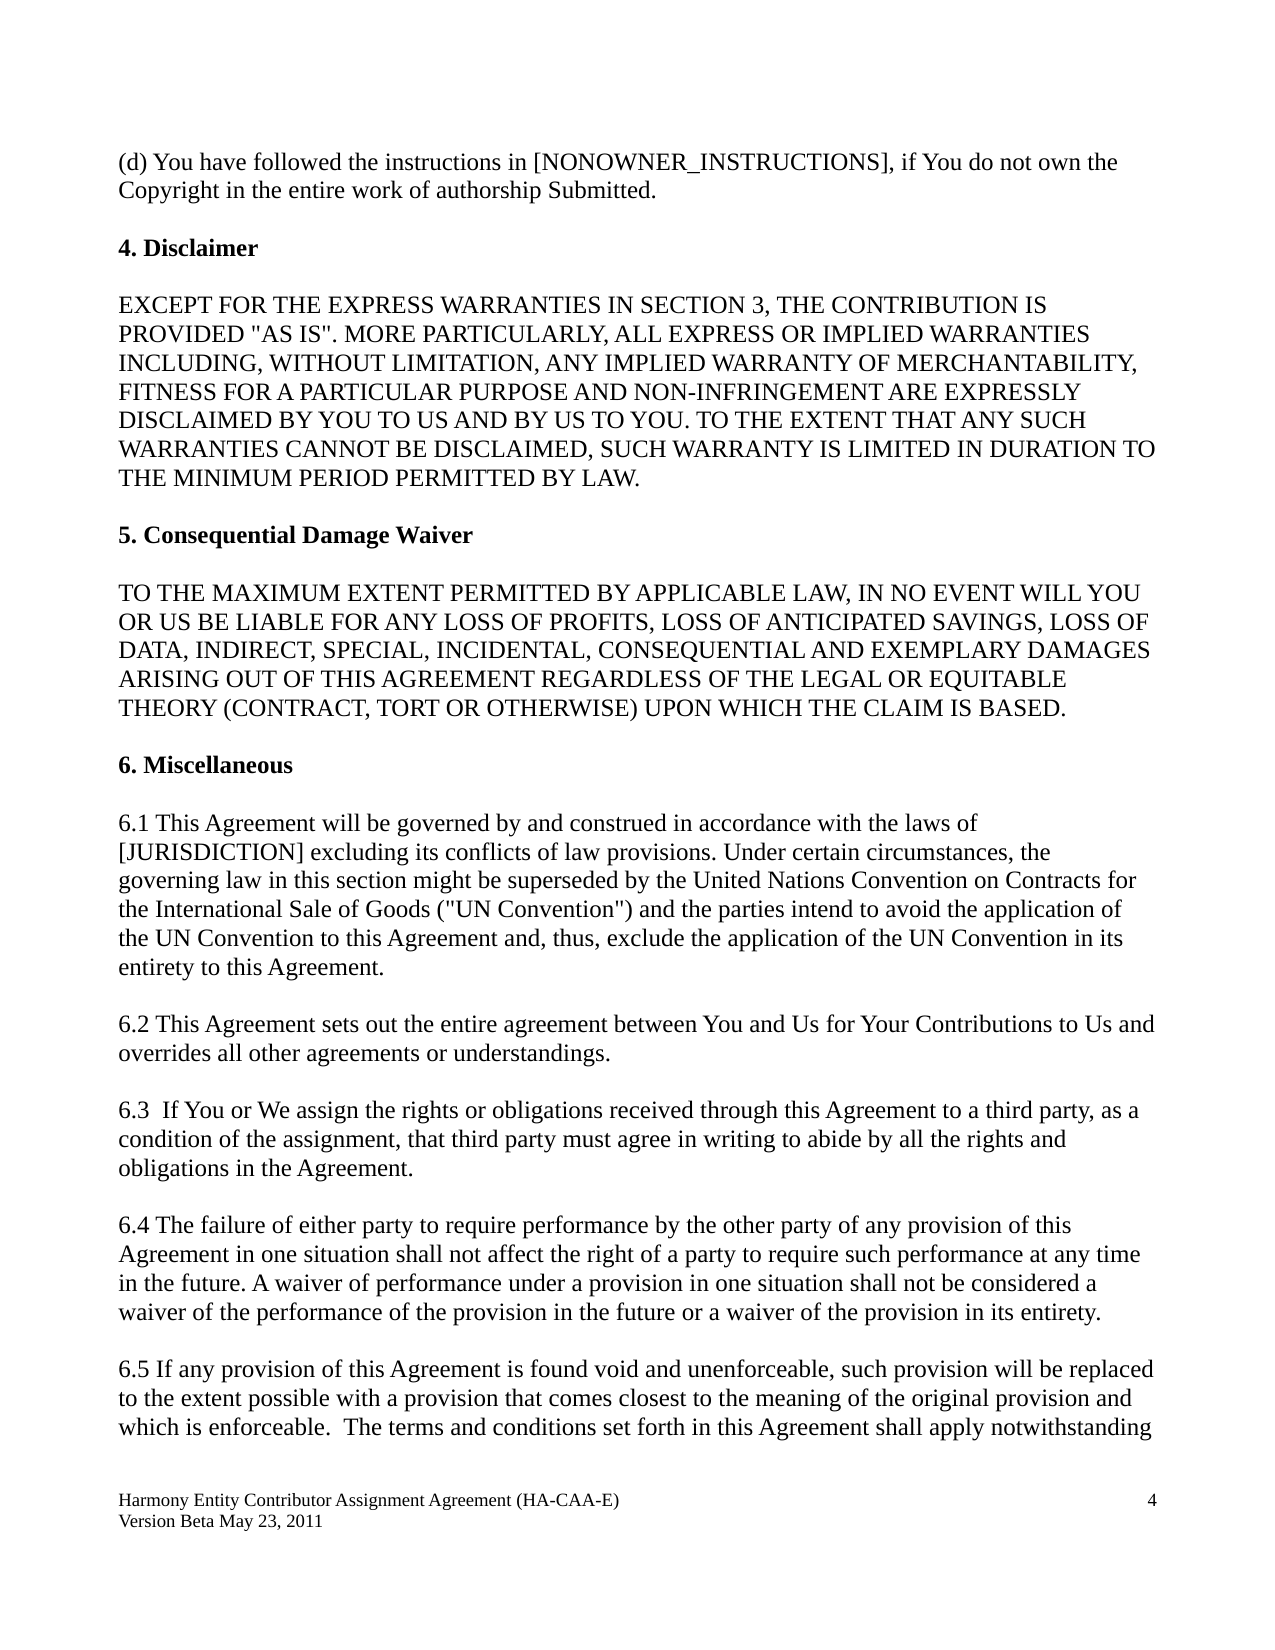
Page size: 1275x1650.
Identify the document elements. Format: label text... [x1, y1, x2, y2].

text 6. Miscellaneous [118, 751, 1157, 779]
text 6.1 This Agreement will be governed by and construed in accordance with the laws of [JURISDICTION] excluding its conflicts of law provisions. Under certain circumstances, the governing law in this section might be superseded by the United Nations Convention on Contracts for the International Sale of Goods ("UN Convention") and the parties intend to avoid the application of the UN Convention to this Agreement and, thus, exclude the application of the UN Convention in its entirety to this Agreement. [118, 808, 1157, 981]
text 6.3 If You or We assign the rights or obligations received through this Agreement to a third party, as a condition of the assignment, that third party must agree in writing to abide by all the rights and obligations in the Agreement. [118, 1096, 1157, 1182]
text (d) You have followed the instructions in [NONOWNER_INSTRUCTIONS], if You do not own the Copyright in the entire work of authorship Submitted. [118, 147, 1157, 204]
text 6.4 The failure of either party to require performance by the other party of any provision of this Agreement in one situation shall not affect the right of a party to require such performance at any time in the future. A waiver of performance under a provision in one situation shall not be considered a waiver of the performance of the provision in the future or a waiver of the provision in its entirety. [118, 1211, 1157, 1326]
text 6.2 This Agreement sets out the entire agreement between You and Us for Your Contributions to Us and overrides all other agreements or understandings. [118, 1009, 1157, 1067]
text TO THE MAXIMUM EXTENT PERMITTED BY APPLICABLE LAW, IN NO EVENT WILL YOU OR US BE LIABLE FOR ANY LOSS OF PROFITS, LOSS OF ANTICIPATED SAVINGS, LOSS OF DATA, INDIRECT, SPECIAL, INCIDENTAL, CONSEQUENTIAL AND EXEMPLARY DAMAGES ARISING OUT OF THIS AGREEMENT REGARDLESS OF THE LEGAL OR EQUITABLE THEORY (CONTRACT, TORT OR OTHERWISE) UPON WHICH THE CLAIM IS BASED. [118, 578, 1157, 722]
text 4. Disclaimer [118, 233, 1157, 262]
text 6.5 If any provision of this Agreement is found void and unenforceable, such provision will be replaced to the extent possible with a provision that comes closest to the meaning of the original provision and which is enforceable. The terms and conditions set forth in this Agreement shall apply notwithstanding [118, 1354, 1157, 1441]
text 5. Consequential Damage Waiver [118, 521, 1157, 549]
text EXCEPT FOR THE EXPRESS WARRANTIES IN SECTION 3, THE CONTRIBUTION IS PROVIDED "AS IS". MORE PARTICULARLY, ALL EXPRESS OR IMPLIED WARRANTIES INCLUDING, WITHOUT LIMITATION, ANY IMPLIED WARRANTY OF MERCHANTABILITY, FITNESS FOR A PARTICULAR PURPOSE AND NON-INFRINGEMENT ARE EXPRESSLY DISCLAIMED BY YOU TO US AND BY US TO YOU. TO THE EXTENT THAT ANY SUCH WARRANTIES CANNOT BE DISCLAIMED, SUCH WARRANTY IS LIMITED IN DURATION TO THE MINIMUM PERIOD PERMITTED BY LAW. [118, 291, 1157, 492]
